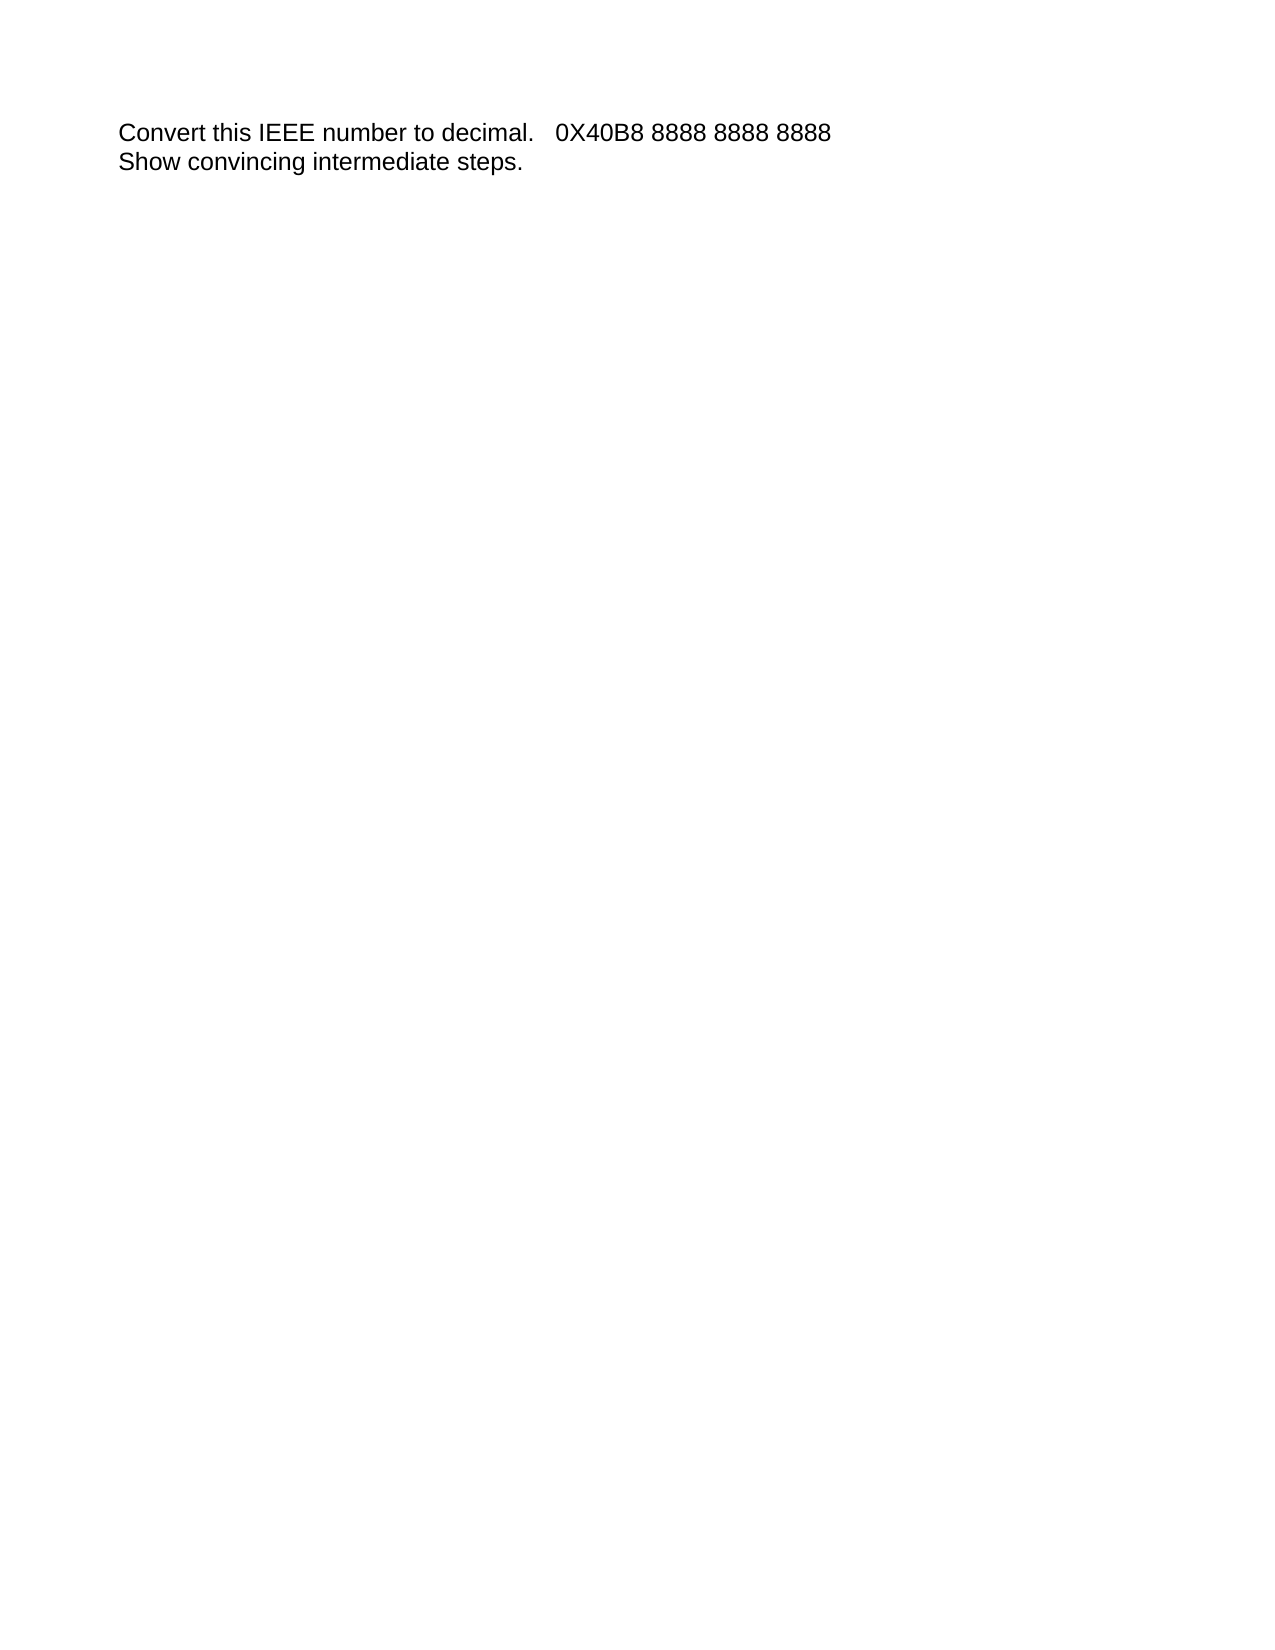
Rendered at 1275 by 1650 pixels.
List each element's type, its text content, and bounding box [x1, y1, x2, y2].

text Show convincing intermediate steps. [118, 147, 1157, 176]
text Convert this IEEE number to decimal. 0X40B8 8888 8888 8888 [118, 118, 1157, 147]
